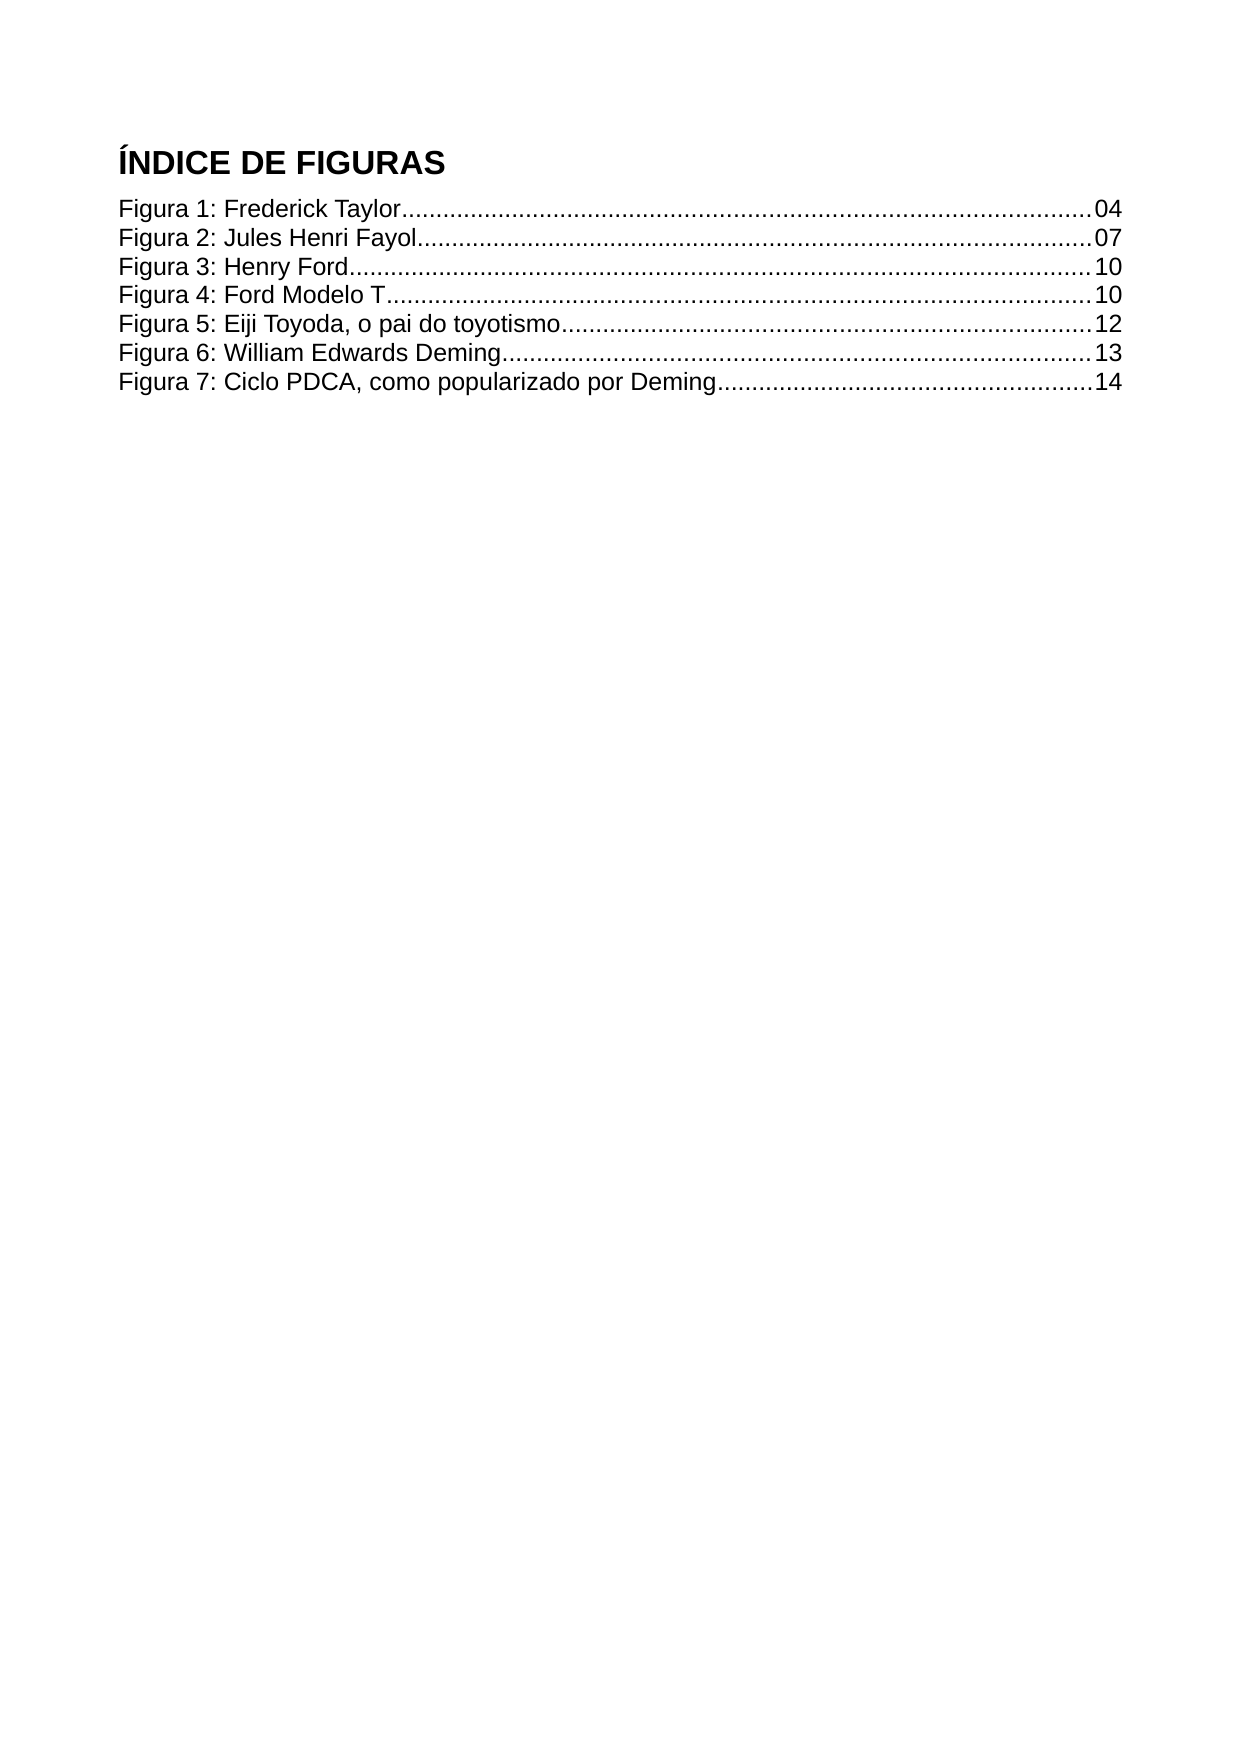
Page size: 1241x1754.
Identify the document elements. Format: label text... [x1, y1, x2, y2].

text Figura 3: Henry Ford 10 [118, 252, 1122, 280]
text Figura 7: Ciclo PDCA, como popularizado por Deming 14 [118, 367, 1122, 395]
text Figura 4: Ford Modelo T 10 [118, 280, 1122, 309]
text Figura 1: Frederick Taylor 04 [118, 194, 1122, 223]
text Figura 6: William Edwards Deming 13 [118, 338, 1122, 367]
text Figura 2: Jules Henri Fayol 07 [118, 223, 1122, 252]
subtitle Índice de figuras [118, 143, 1122, 182]
text Figura 5: Eiji Toyoda, o pai do toyotismo 12 [118, 309, 1122, 338]
